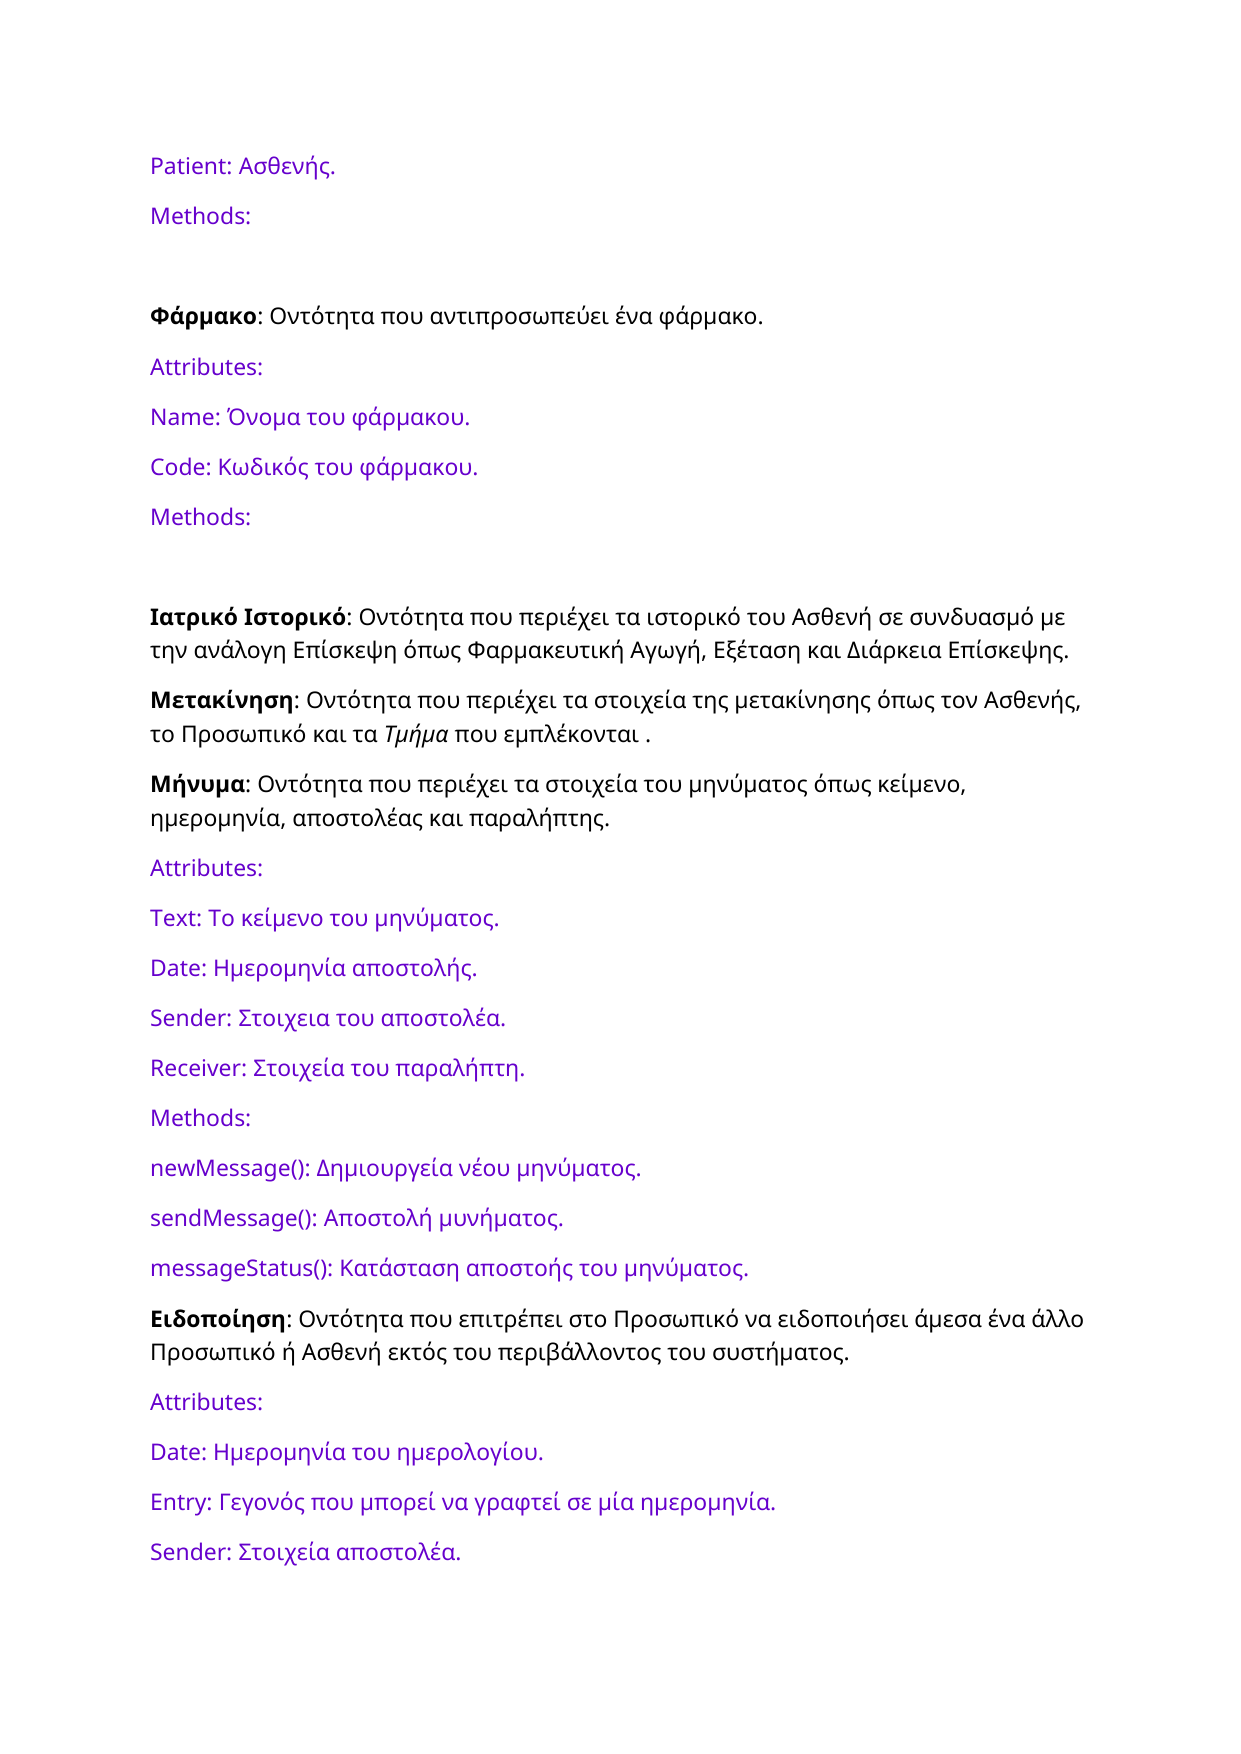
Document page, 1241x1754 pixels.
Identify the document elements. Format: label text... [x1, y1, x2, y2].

text Attributes: [150, 350, 1090, 382]
text Date: Ημερομηνία αποστολής. [150, 952, 1090, 983]
text Patient: Ασθενής. [150, 150, 1090, 181]
text Methods: [150, 501, 1090, 532]
text Entry: Γεγονός που μπορεί να γραφτεί σε μία ημερομηνία. [150, 1486, 1090, 1517]
text sendMessage(): Αποστολή μυνήματος. [150, 1202, 1090, 1233]
text Μετακίνηση: Οντότητα που περιέχει τα στοιχεία της μετακίνησης όπως τον Ασθενής, το Προσωπικό και τα Τμήμα που εμπλέκονται . [150, 684, 1090, 749]
text Μήνυμα: Οντότητα που περιέχει τα στοιχεία του μηνύματος όπως κείμενο, ημερομηνία, αποστολέας και παραλήπτης. [150, 768, 1090, 833]
text Ιατρικό Ιστορικό: Οντότητα που περιέχει τα ιστορικό του Ασθενή σε συνδυασμό με την ανάλογη Επίσκεψη όπως Φαρμακευτική Αγωγή, Εξέταση και Διάρκεια Επίσκεψης. [150, 601, 1090, 666]
text newMessage(): Δημιουργεία νέου μηνύματος. [150, 1152, 1090, 1183]
text Date: Ημερομηνία του ημερολογίου. [150, 1436, 1090, 1467]
text Methods: [150, 1102, 1090, 1133]
text Receiver: Στοιχεία του παραλήπτη. [150, 1052, 1090, 1083]
text Sender: Στοιχεία αποστολέα. [150, 1536, 1090, 1568]
text Methods: [150, 200, 1090, 231]
text Ειδοποίηση: Οντότητα που επιτρέπει στο Προσωπικό να ειδοποιήσει άμεσα ένα άλλο Προσωπικό ή Ασθενή εκτός του περιβάλλοντος του συστήματος. [150, 1302, 1090, 1367]
text Φάρμακο: Οντότητα που αντιπροσωπεύει ένα φάρμακο. [150, 300, 1090, 332]
text Attributes: [150, 852, 1090, 883]
text Name: Όνομα του φάρμακου. [150, 401, 1090, 432]
text Attributes: [150, 1386, 1090, 1417]
text Sender: Στοιχεια του αποστολέα. [150, 1002, 1090, 1033]
text Text: Το κείμενο του μηνύματος. [150, 902, 1090, 933]
text messageStatus(): Κατάσταση αποστοής του μηνύματος. [150, 1252, 1090, 1284]
text Code: Κωδικός του φάρμακου. [150, 451, 1090, 482]
